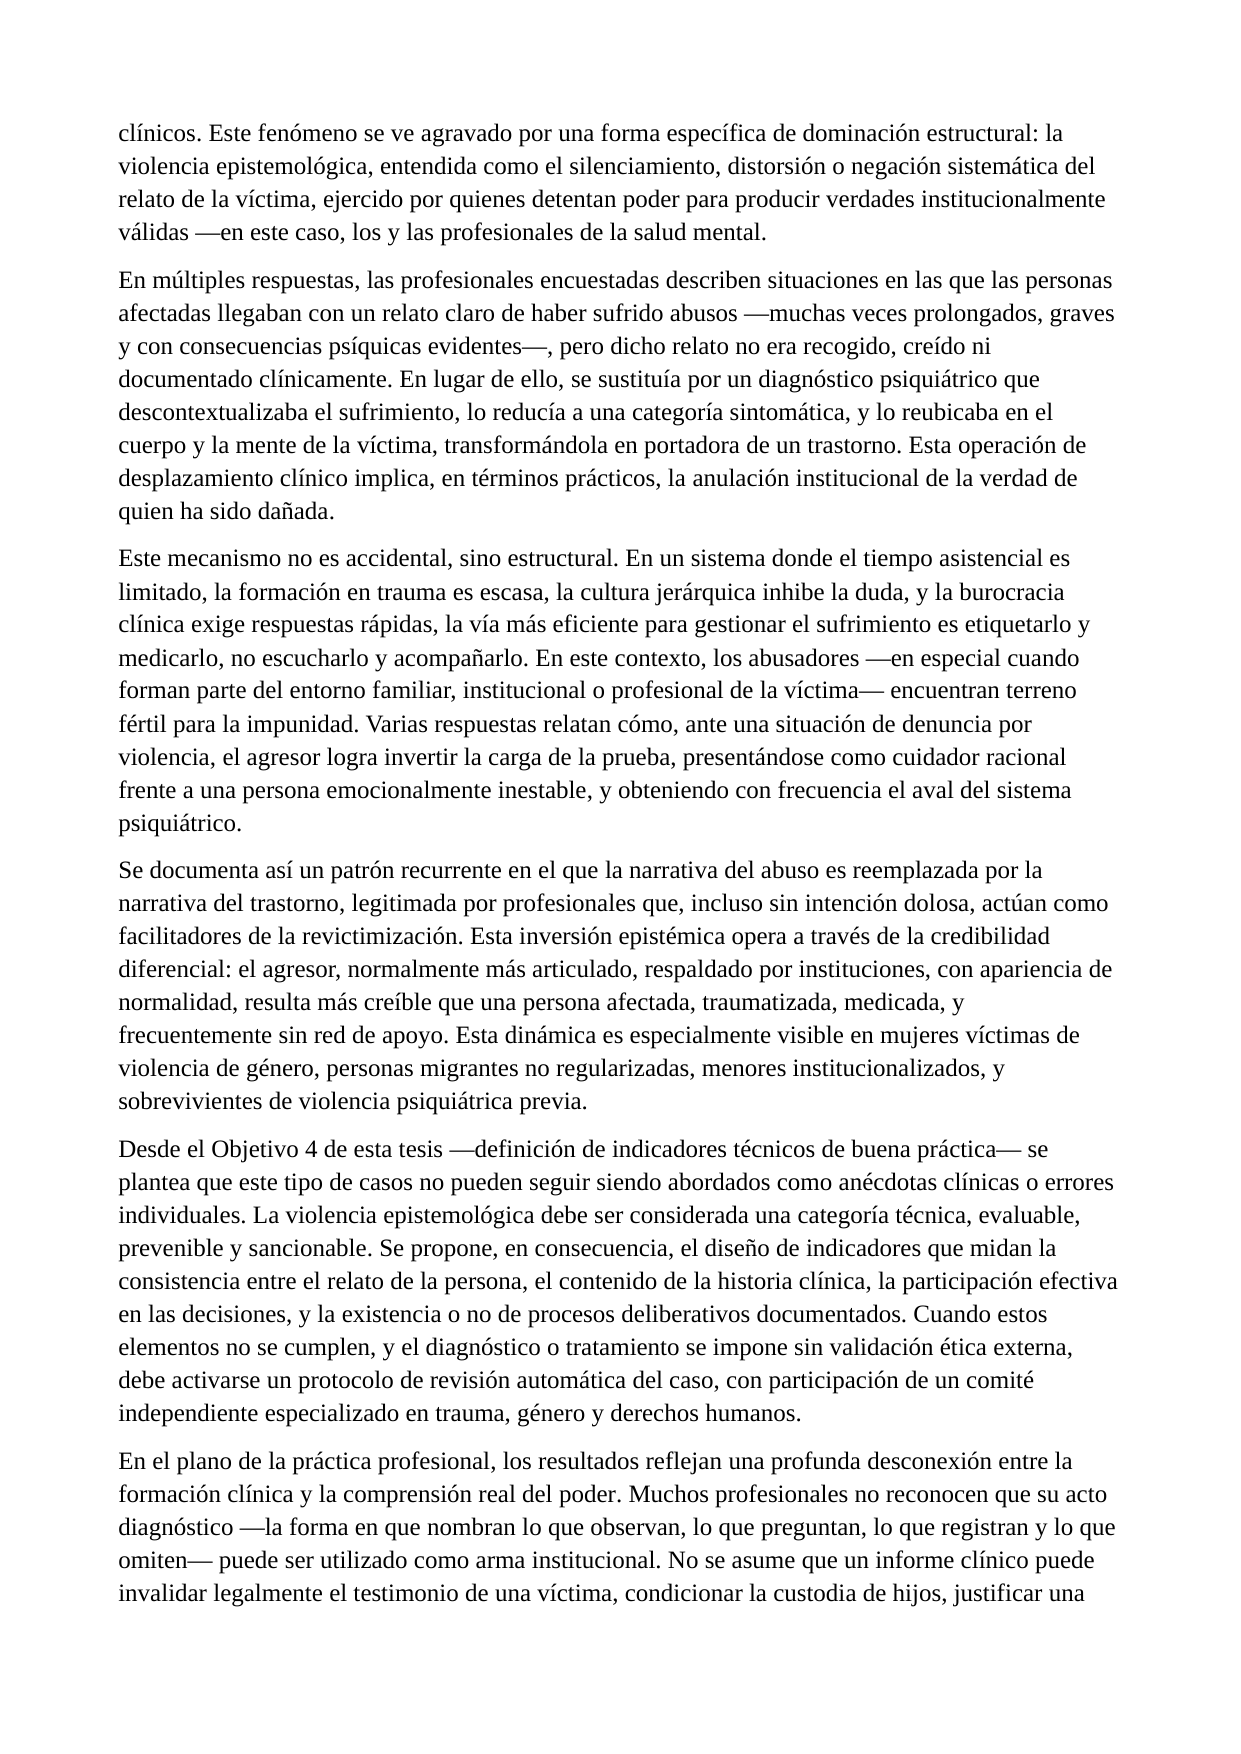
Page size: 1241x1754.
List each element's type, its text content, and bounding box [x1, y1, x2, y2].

text clínicos. Este fenómeno se ve agravado por una forma específica de dominación estructural: la violencia epistemológica, entendida como el silenciamiento, distorsión o negación sistemática del relato de la víctima, ejercido por quienes detentan poder para producir verdades institucionalmente válidas —en este caso, los y las profesionales de la salud mental. [118, 118, 1122, 246]
text Desde el Objetivo 4 de esta tesis —definición de indicadores técnicos de buena práctica— se plantea que este tipo de casos no pueden seguir siendo abordados como anécdotas clínicas o errores individuales. La violencia epistemológica debe ser considerada una categoría técnica, evaluable, prevenible y sancionable. Se propone, en consecuencia, el diseño de indicadores que midan la consistencia entre el relato de la persona, el contenido de la historia clínica, la participación efectiva en las decisiones, y la existencia o no de procesos deliberativos documentados. Cuando estos elementos no se cumplen, y el diagnóstico o tratamiento se impone sin validación ética externa, debe activarse un protocolo de revisión automática del caso, con participación de un comité independiente especializado en trauma, género y derechos humanos. [118, 1134, 1122, 1427]
text En el plano de la práctica profesional, los resultados reflejan una profunda desconexión entre la formación clínica y la comprensión real del poder. Muchos profesionales no reconocen que su acto diagnóstico —la forma en que nombran lo que observan, lo que preguntan, lo que registran y lo que omiten— puede ser utilizado como arma institucional. No se asume que un informe clínico puede invalidar legalmente el testimonio de una víctima, condicionar la custodia de hijos, justificar una [118, 1446, 1122, 1607]
text En múltiples respuestas, las profesionales encuestadas describen situaciones en las que las personas afectadas llegaban con un relato claro de haber sufrido abusos —muchas veces prolongados, graves y con consecuencias psíquicas evidentes—, pero dicho relato no era recogido, creído ni documentado clínicamente. En lugar de ello, se sustituía por un diagnóstico psiquiátrico que descontextualizaba el sufrimiento, lo reducía a una categoría sintomática, y lo reubicaba en el cuerpo y la mente de la víctima, transformándola en portadora de un trastorno. Esta operación de desplazamiento clínico implica, en términos prácticos, la anulación institucional de la verdad de quien ha sido dañada. [118, 265, 1122, 525]
text Se documenta así un patrón recurrente en el que la narrativa del abuso es reemplazada por la narrativa del trastorno, legitimada por profesionales que, incluso sin intención dolosa, actúan como facilitadores de la revictimización. Esta inversión epistémica opera a través de la credibilidad diferencial: el agresor, normalmente más articulado, respaldado por instituciones, con apariencia de normalidad, resulta más creíble que una persona afectada, traumatizada, medicada, y frecuentemente sin red de apoyo. Esta dinámica es especialmente visible en mujeres víctimas de violencia de género, personas migrantes no regularizadas, menores institucionalizados, y sobrevivientes de violencia psiquiátrica previa. [118, 855, 1122, 1115]
text Este mecanismo no es accidental, sino estructural. En un sistema donde el tiempo asistencial es limitado, la formación en trauma es escasa, la cultura jerárquica inhibe la duda, y la burocracia clínica exige respuestas rápidas, la vía más eficiente para gestionar el sufrimiento es etiquetarlo y medicarlo, no escucharlo y acompañarlo. En este contexto, los abusadores —en especial cuando forman parte del entorno familiar, institucional o profesional de la víctima— encuentran terreno fértil para la impunidad. Varias respuestas relatan cómo, ante una situación de denuncia por violencia, el agresor logra invertir la carga de la prueba, presentándose como cuidador racional frente a una persona emocionalmente inestable, y obteniendo con frecuencia el aval del sistema psiquiátrico. [118, 543, 1122, 836]
